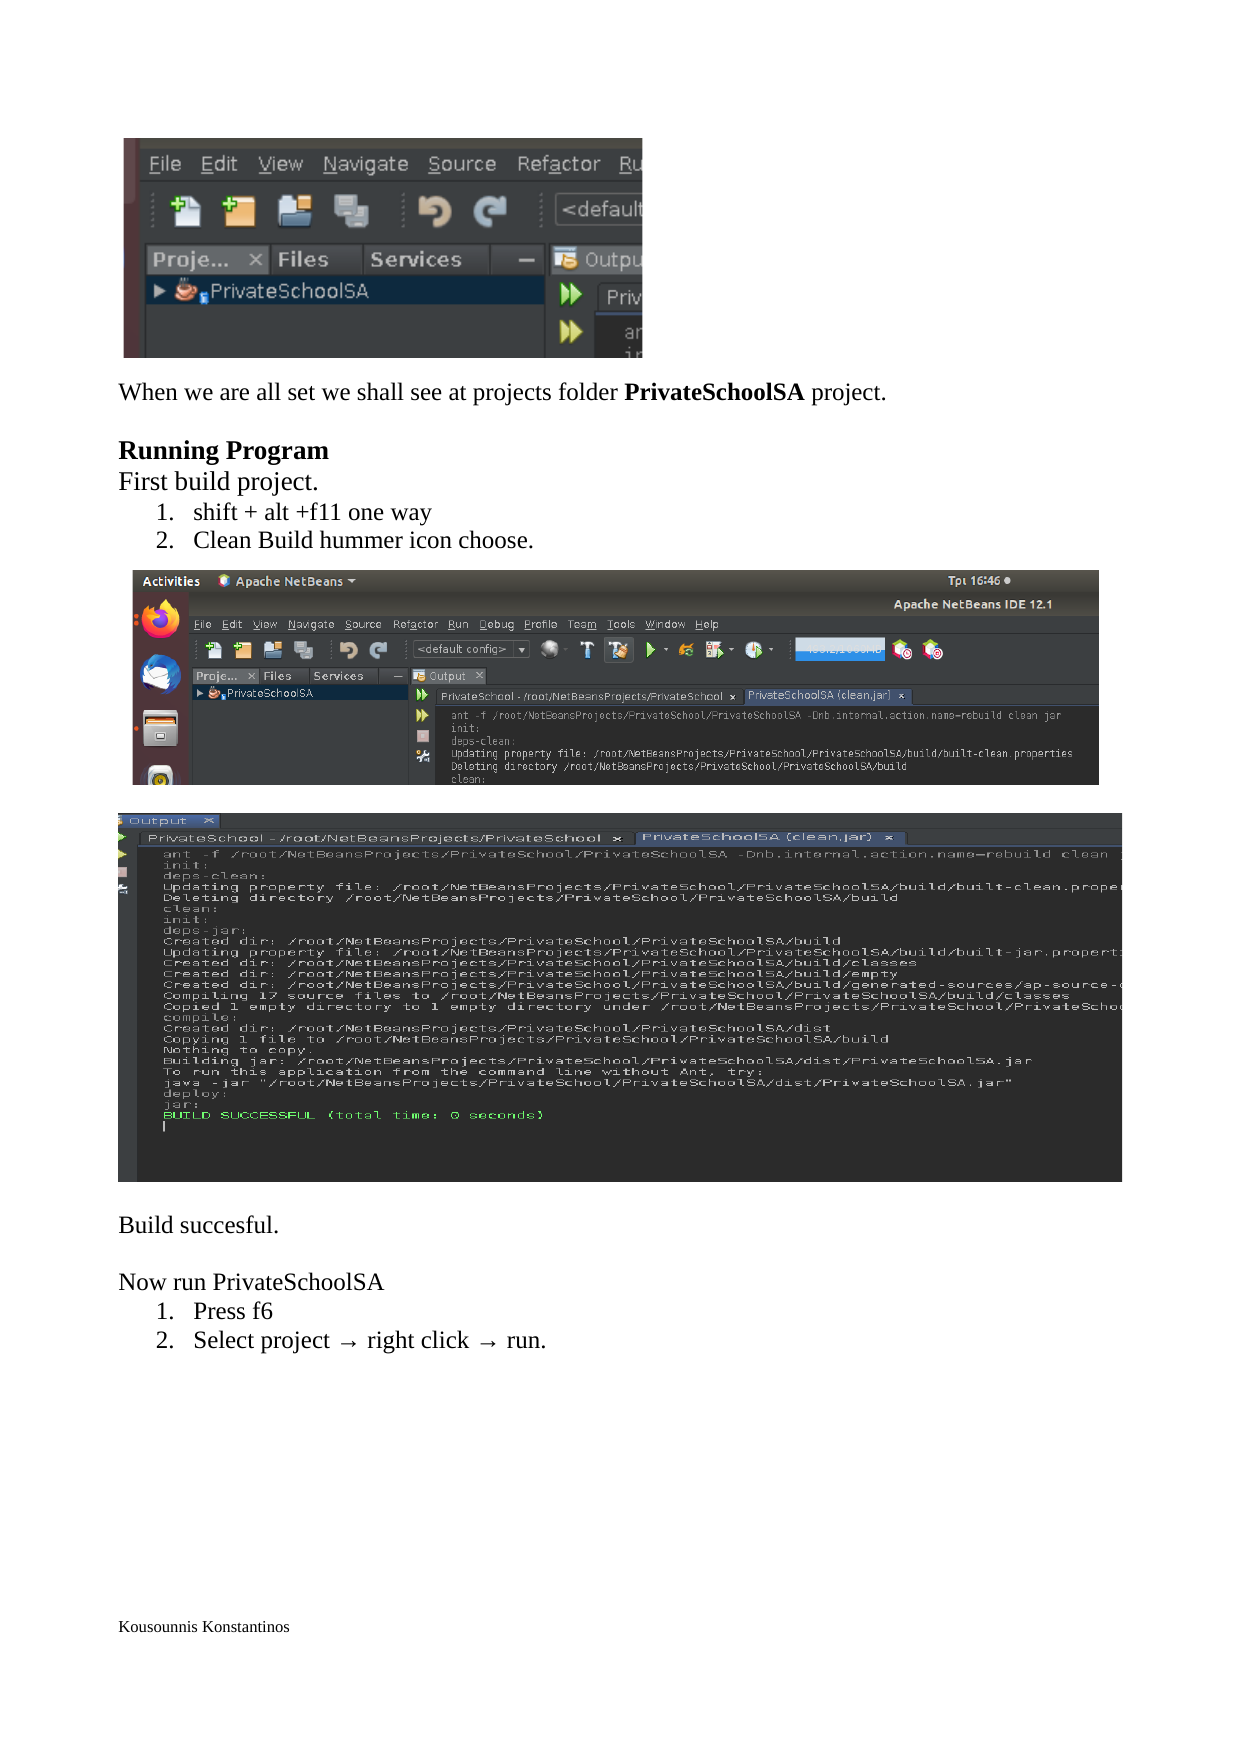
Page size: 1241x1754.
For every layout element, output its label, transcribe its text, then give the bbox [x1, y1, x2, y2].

picture [118, 813, 1123, 1182]
text Build succesful. [118, 1210, 1122, 1239]
text Running Program [118, 434, 1122, 466]
text First build project. [118, 466, 1122, 497]
list Select project → right click → run. [156, 1325, 1122, 1354]
picture [123, 138, 643, 358]
list Clean Build hummer icon choose. [156, 525, 1122, 554]
text When we are all set we shall see at projects folder PrivateSchoolSA project. [118, 377, 1122, 406]
text Now run PrivateSchoolSA [118, 1267, 1122, 1296]
list shift + alt +f11 one way [156, 497, 1122, 525]
list Press f6 [156, 1296, 1122, 1325]
picture [132, 570, 1099, 785]
